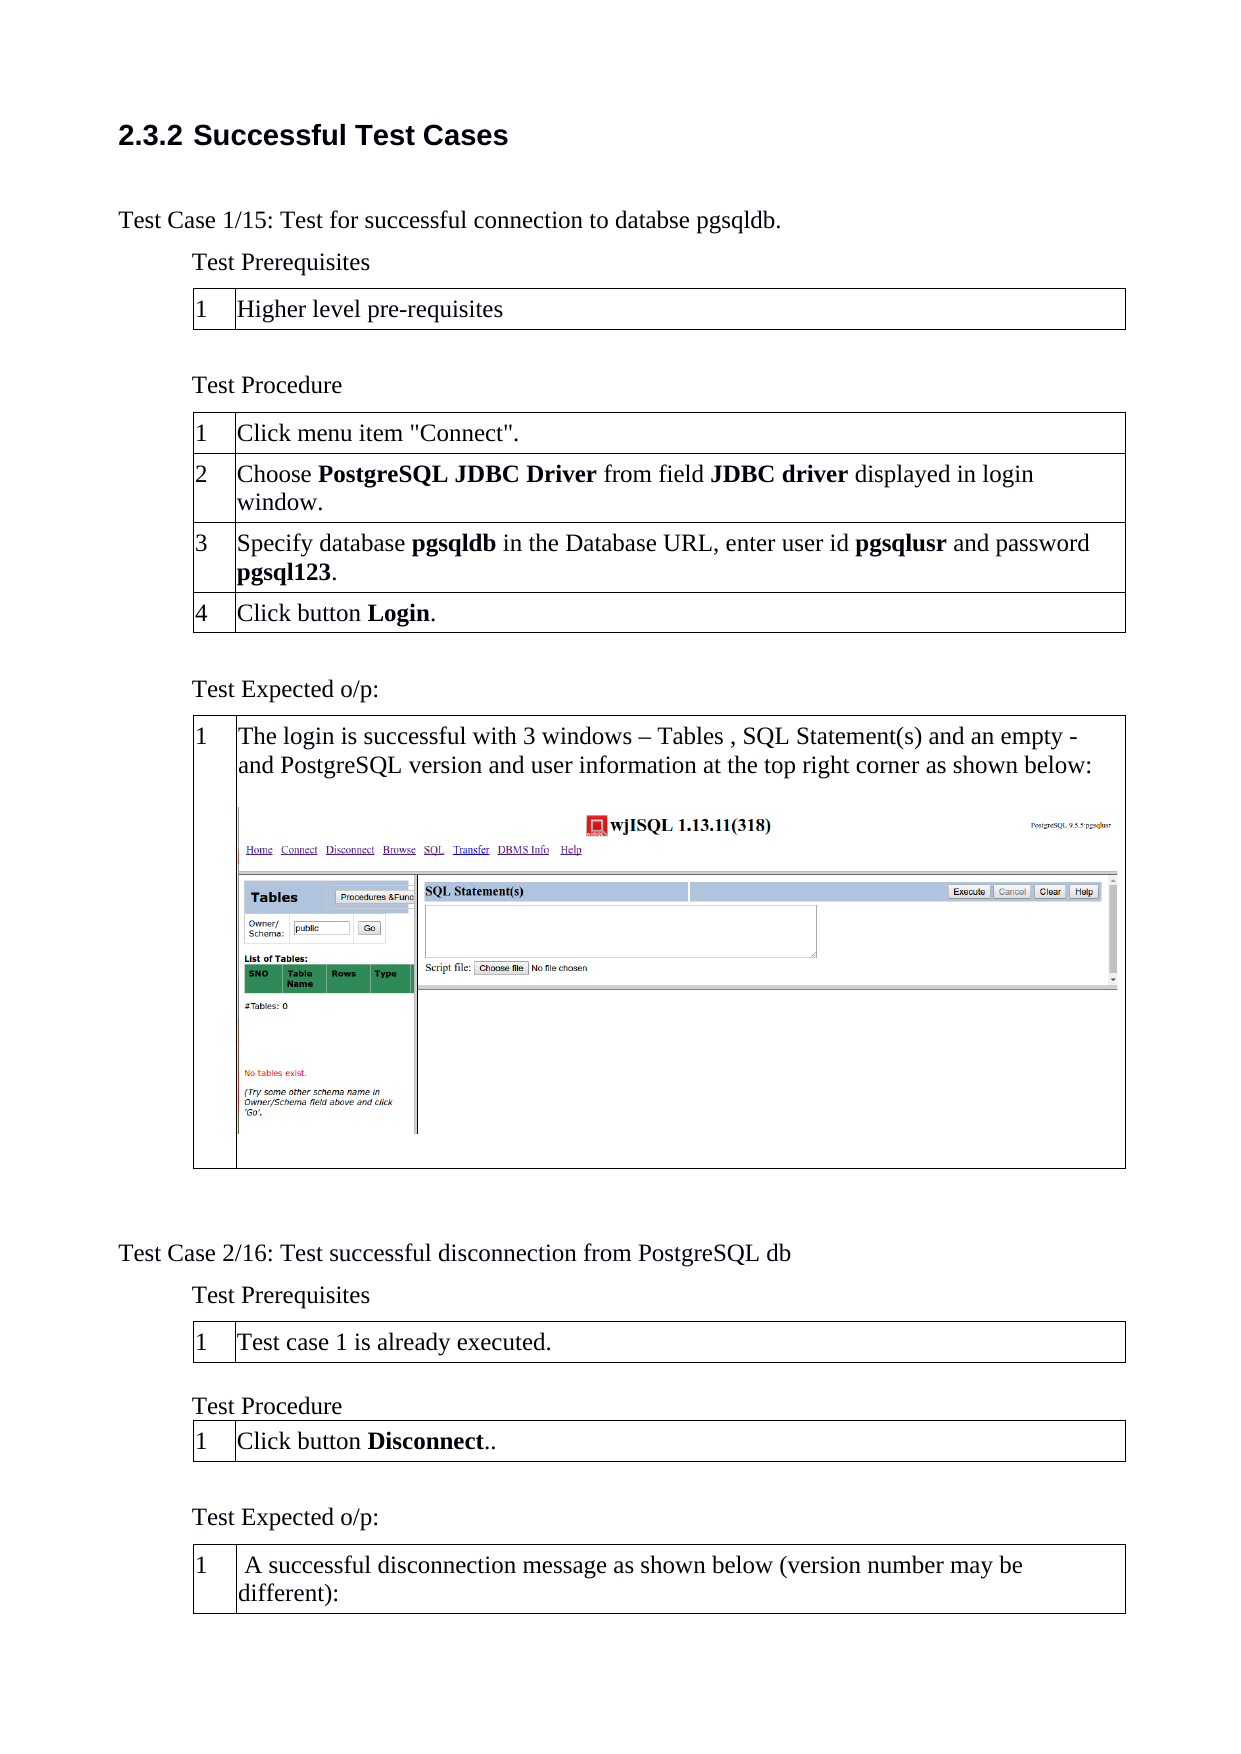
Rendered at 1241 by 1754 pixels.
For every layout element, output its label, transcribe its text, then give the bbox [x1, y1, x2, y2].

table_header Test case 1 is already executed. [236, 1322, 1125, 1362]
text Test Case 2/16: Test successful disconnection from PostgreSQL db [118, 1238, 1122, 1267]
table_header 1 [194, 1421, 235, 1461]
text Test Expected o/p: [118, 1502, 1122, 1531]
table_header Click menu item "Connect". [236, 413, 1125, 452]
table_cell Choose PostgreSQL JDBC Driver from field JDBC driver displayed in login window. [236, 454, 1125, 522]
text Test Procedure [118, 1391, 1122, 1420]
table_header 1 [194, 1322, 235, 1362]
table_cell 4 [194, 593, 235, 632]
picture [237, 807, 1118, 1134]
subtitle Successful Test Cases [118, 118, 1122, 152]
table_header 1 [194, 716, 236, 1168]
table_cell Specify database pgsqldb in the Database URL, enter user id pgsqlusr and password pgsql123. [236, 523, 1125, 591]
table_cell 2 [194, 454, 235, 522]
text Test Expected o/p: [118, 674, 1122, 703]
table_header 1 [194, 289, 235, 329]
table_header Higher level pre-requisites [236, 289, 1125, 329]
table_header 1 [194, 413, 235, 452]
text Test Prerequisites [118, 1280, 1122, 1308]
table_cell 3 [194, 523, 235, 591]
text Test Prerequisites [118, 247, 1122, 275]
table_header 1 [194, 1545, 236, 1613]
table_header The login is successful with 3 windows – Tables , SQL Statement(s) and an empty - and PostgreSQL version and user information at the top right corner as shown below: [237, 716, 1125, 1168]
table_header A successful disconnection message as shown below (version number may be different): [237, 1545, 1125, 1613]
table_header Click button Disconnect.. [236, 1421, 1125, 1461]
table_cell Click button Login. [236, 593, 1125, 632]
text Test Procedure [118, 370, 1122, 399]
text Test Case 1/15: Test for successful connection to databse pgsqldb. [118, 205, 1122, 234]
